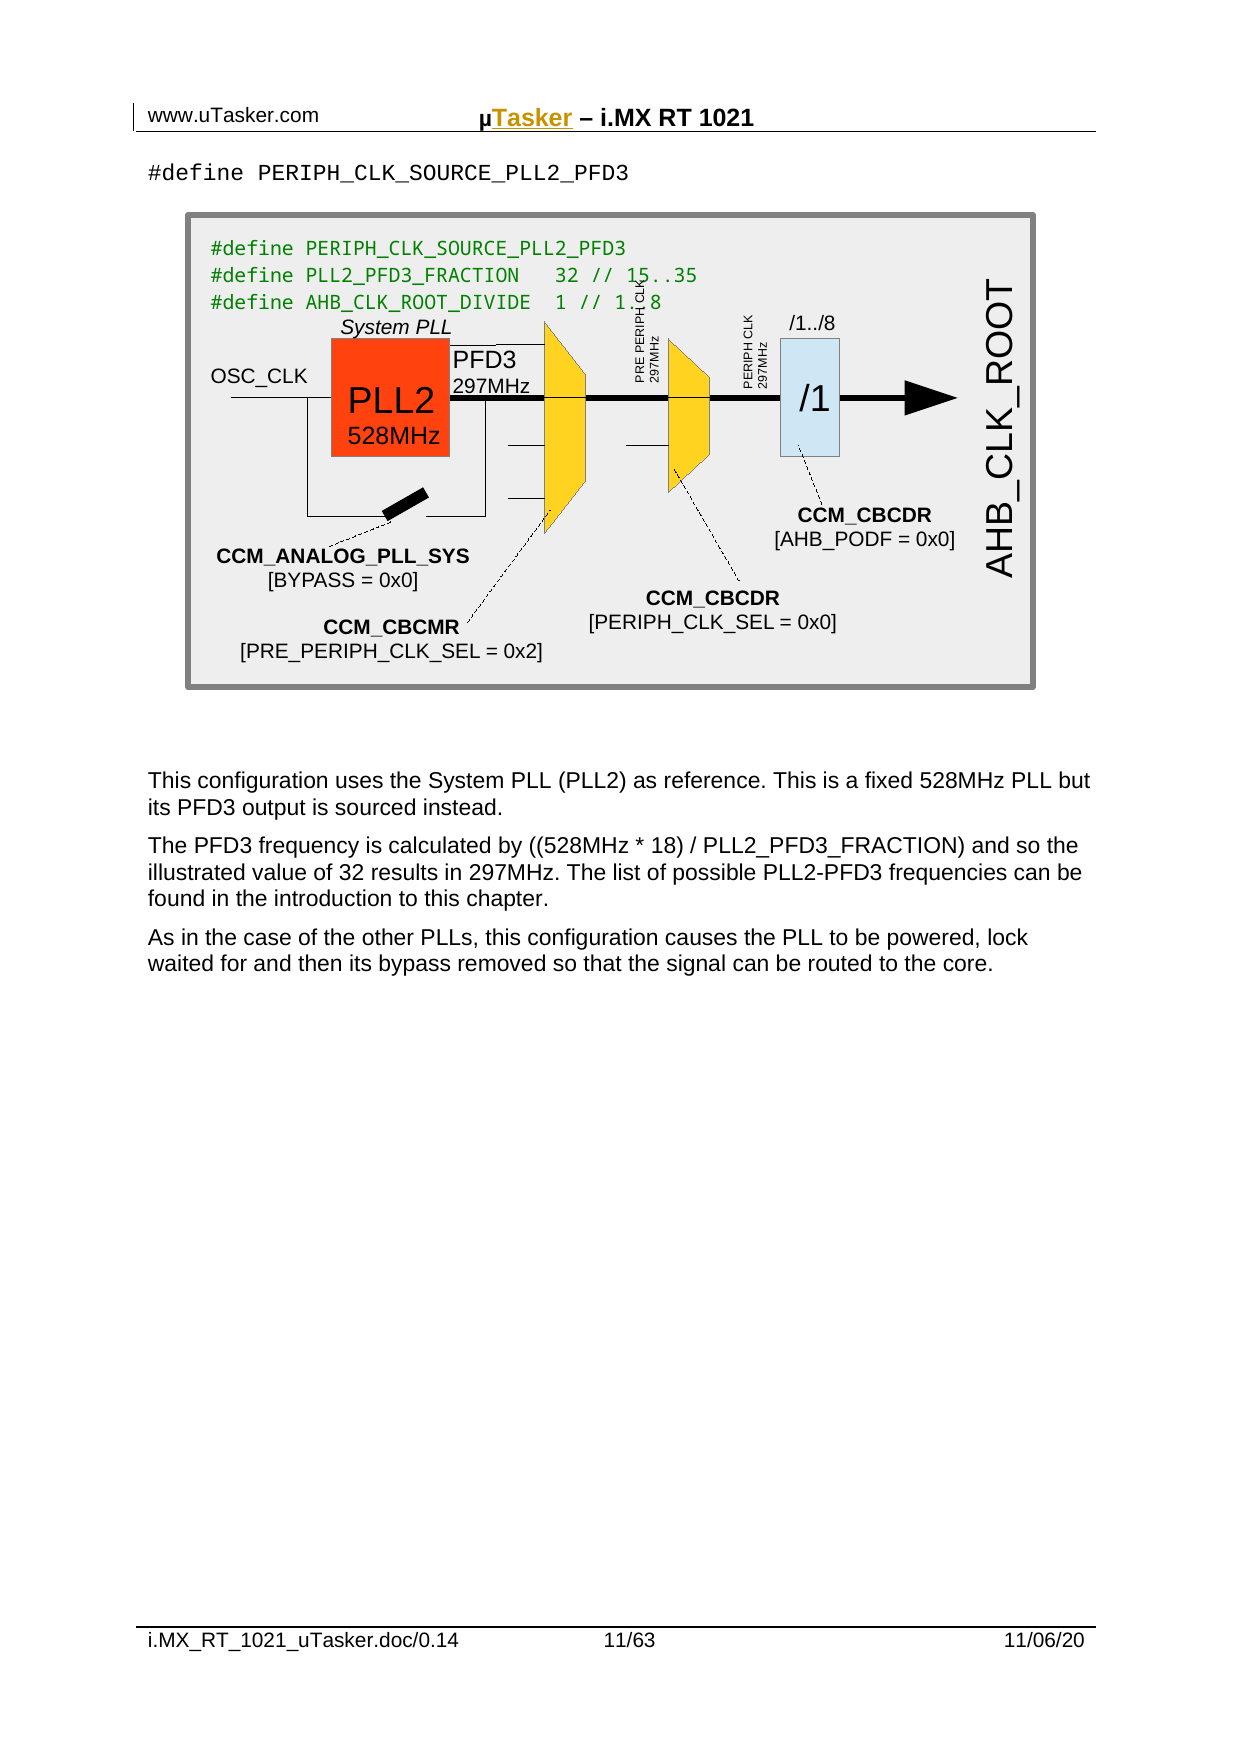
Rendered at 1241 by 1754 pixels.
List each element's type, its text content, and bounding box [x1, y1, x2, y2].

text This configuration uses the System PLL (PLL2) as reference. This is a fixed 528MHz PLL but its PFD3 output is sourced instead. [148, 767, 1093, 820]
text #define PERIPH_CLK_SOURCE_PLL2_PFD3 [148, 161, 1093, 716]
text As in the case of the other PLLs, this configuration causes the PLL to be powered, lock waited for and then its bypass removed so that the signal can be routed to the core. [148, 924, 1093, 977]
text The PFD3 frequency is calculated by ((528MHz * 18) / PLL2_PFD3_FRACTION) and so the illustrated value of 32 results in 297MHz. The list of possible PLL2-PFD3 frequencies can be found in the introduction to this chapter. [148, 832, 1093, 912]
